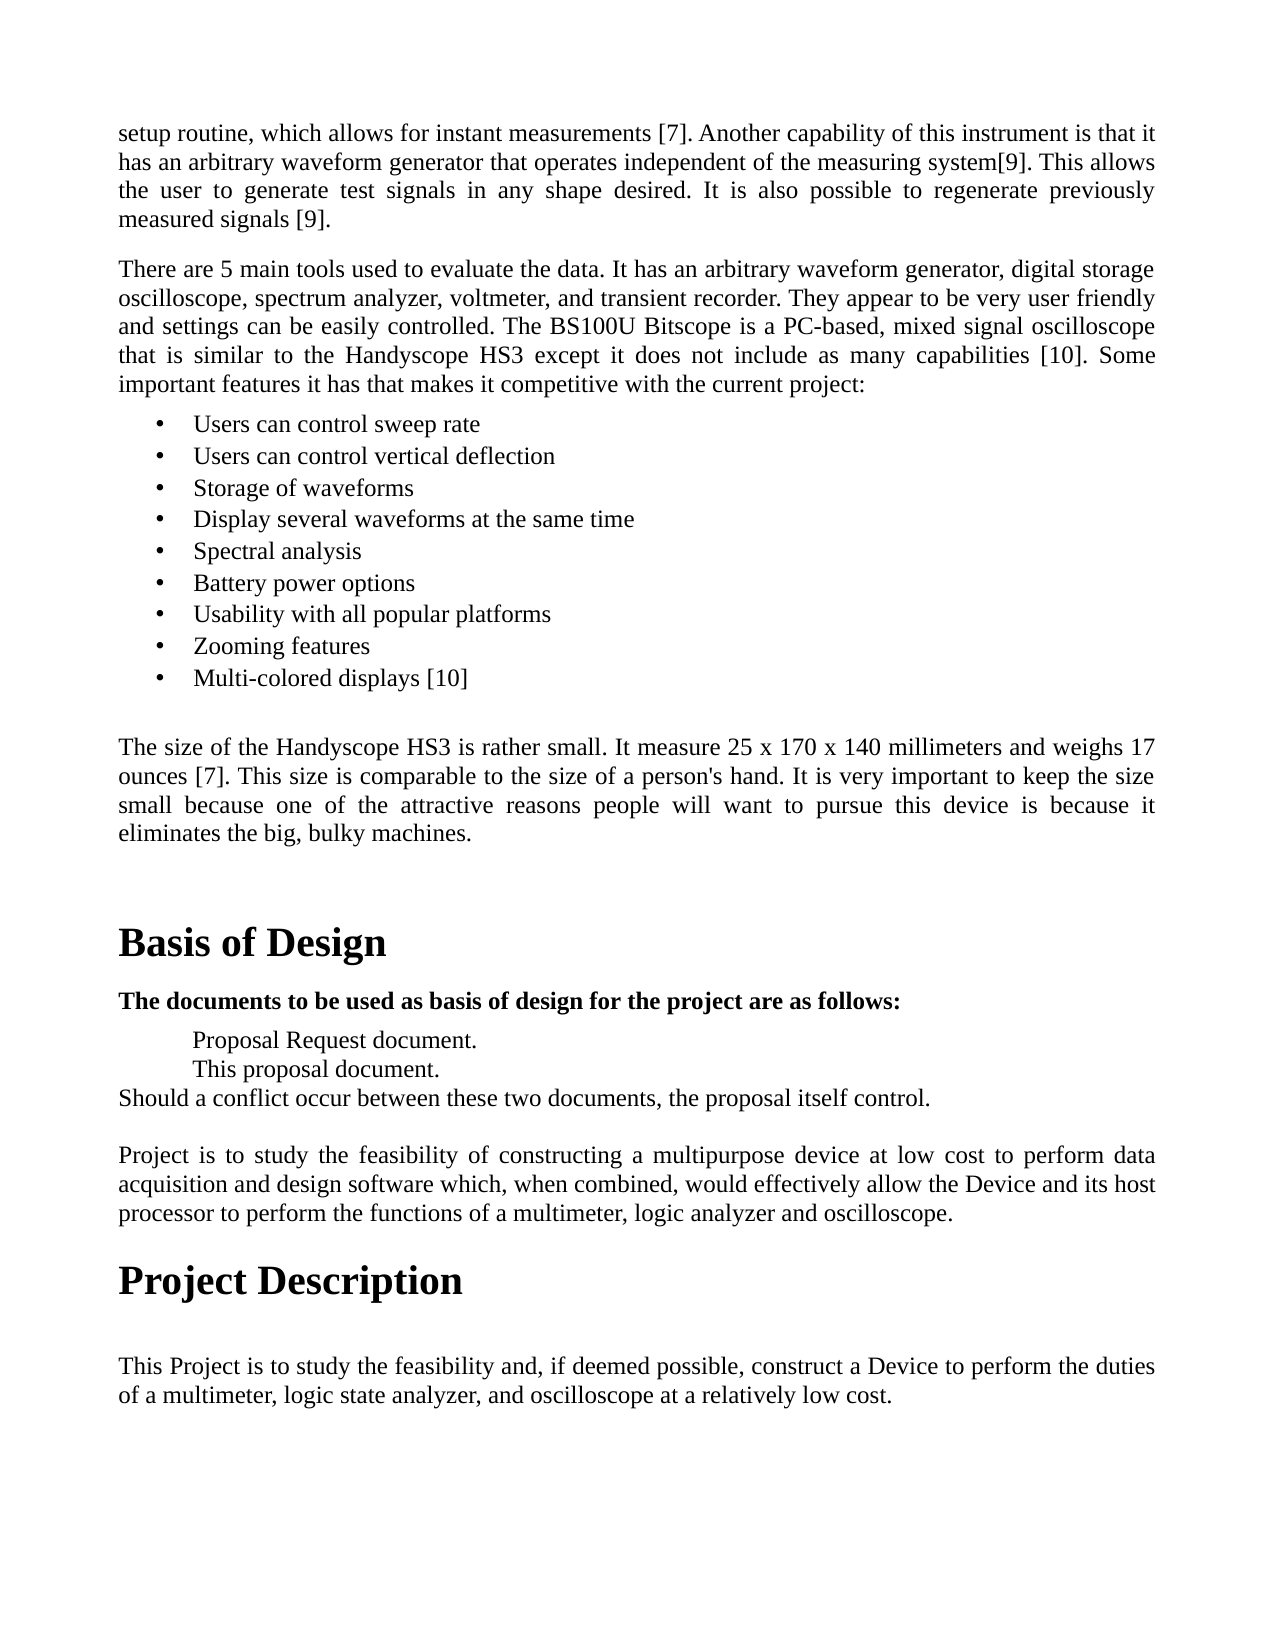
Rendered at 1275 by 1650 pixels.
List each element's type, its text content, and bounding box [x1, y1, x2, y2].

text Project Description [118, 1256, 1157, 1303]
list Zooming features [156, 631, 1157, 660]
text setup routine, which allows for instant measurements [7]. Another capability of this instrument is that it has an arbitrary waveform generator that operates independent of the measuring system[9]. This allows the user to generate test signals in any shape desired. It is also possible to regenerate previously measured signals [9]. [118, 118, 1157, 233]
list Usability with all popular platforms [156, 599, 1157, 628]
text Should a conflict occur between these two documents, the proposal itself control. [118, 1083, 1157, 1112]
text Proposal Request document. [118, 1026, 1157, 1054]
text Project is to study the feasibility of constructing a multipurpose device at low cost to perform data acquisition and design software which, when combined, would effectively allow the Device and its host processor to perform the functions of a multimeter, logic analyzer and oscilloscope. [118, 1141, 1157, 1227]
text Basis of Design [118, 918, 1157, 966]
list Multi-colored displays [10] [156, 663, 1157, 720]
text The size of the Handyscope HS3 is rather small. It measure 25 x 170 x 140 millimeters and weighs 17 ounces [7]. This size is comparable to the size of a person's hand. It is very important to keep the size small because one of the attractive reasons people will want to pursue this device is because it eliminates the big, bulky machines. [118, 732, 1157, 847]
list Users can control sweep rate [156, 409, 1157, 438]
list Spectral analysis [156, 536, 1157, 565]
list Display several waveforms at the same time [156, 504, 1157, 533]
text This proposal document. [118, 1054, 1157, 1083]
list Users can control vertical deflection [156, 441, 1157, 470]
list Storage of waveforms [156, 473, 1157, 502]
text The documents to be used as basis of design for the project are as follows: [118, 986, 1157, 1015]
text This Project is to study the feasibility and, if deemed possible, construct a Device to perform the duties of a multimeter, logic state analyzer, and oscilloscope at a relatively low cost. [118, 1351, 1157, 1409]
list Battery power options [156, 568, 1157, 597]
text There are 5 main tools used to evaluate the data. It has an arbitrary waveform generator, digital storage oscilloscope, spectrum analyzer, voltmeter, and transient recorder. They appear to be very user friendly and settings can be easily controlled. The BS100U Bitscope is a PC-based, mixed signal oscilloscope that is similar to the Handyscope HS3 except it does not include as many capabilities [10]. Some important features it has that makes it competitive with the current project: [118, 254, 1157, 398]
